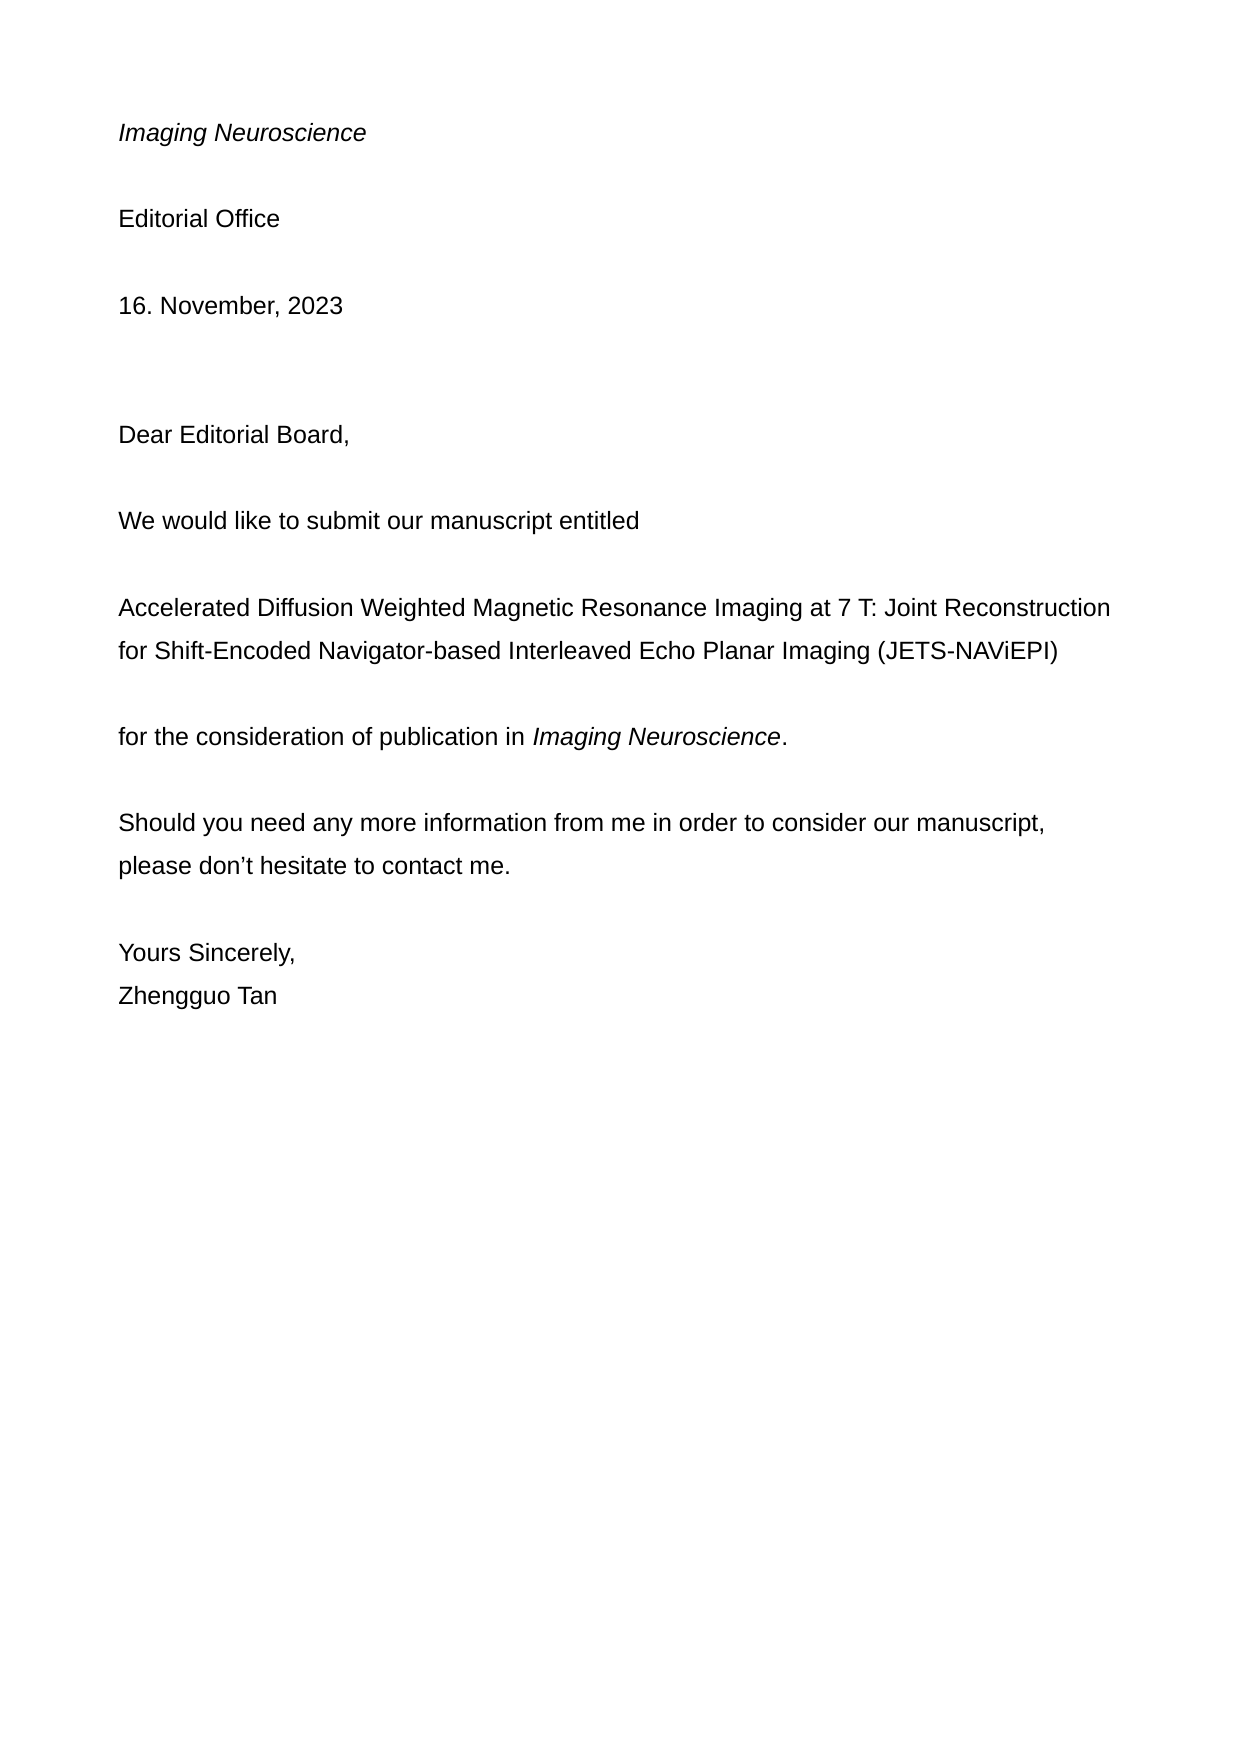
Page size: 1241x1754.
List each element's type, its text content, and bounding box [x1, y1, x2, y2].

text Accelerated Diffusion Weighted Magnetic Resonance Imaging at 7 T: Joint Reconstruction for Shift-Encoded Navigator-based Interleaved Echo Planar Imaging (JETS-NAViEPI) [118, 592, 1122, 664]
text Imaging Neuroscience [118, 118, 1122, 147]
text Should you need any more information from me in order to consider our manuscript, please don’t hesitate to contact me. [118, 808, 1122, 880]
text Zhengguo Tan [118, 981, 1122, 1009]
text Editorial Office [118, 204, 1122, 233]
text Dear Editorial Board, [118, 420, 1122, 449]
text We would like to submit our manuscript entitled [118, 506, 1122, 535]
text 16. November, 2023 [118, 291, 1122, 319]
text for the consideration of publication in Imaging Neuroscience. [118, 722, 1122, 751]
text Yours Sincerely, [118, 937, 1122, 966]
